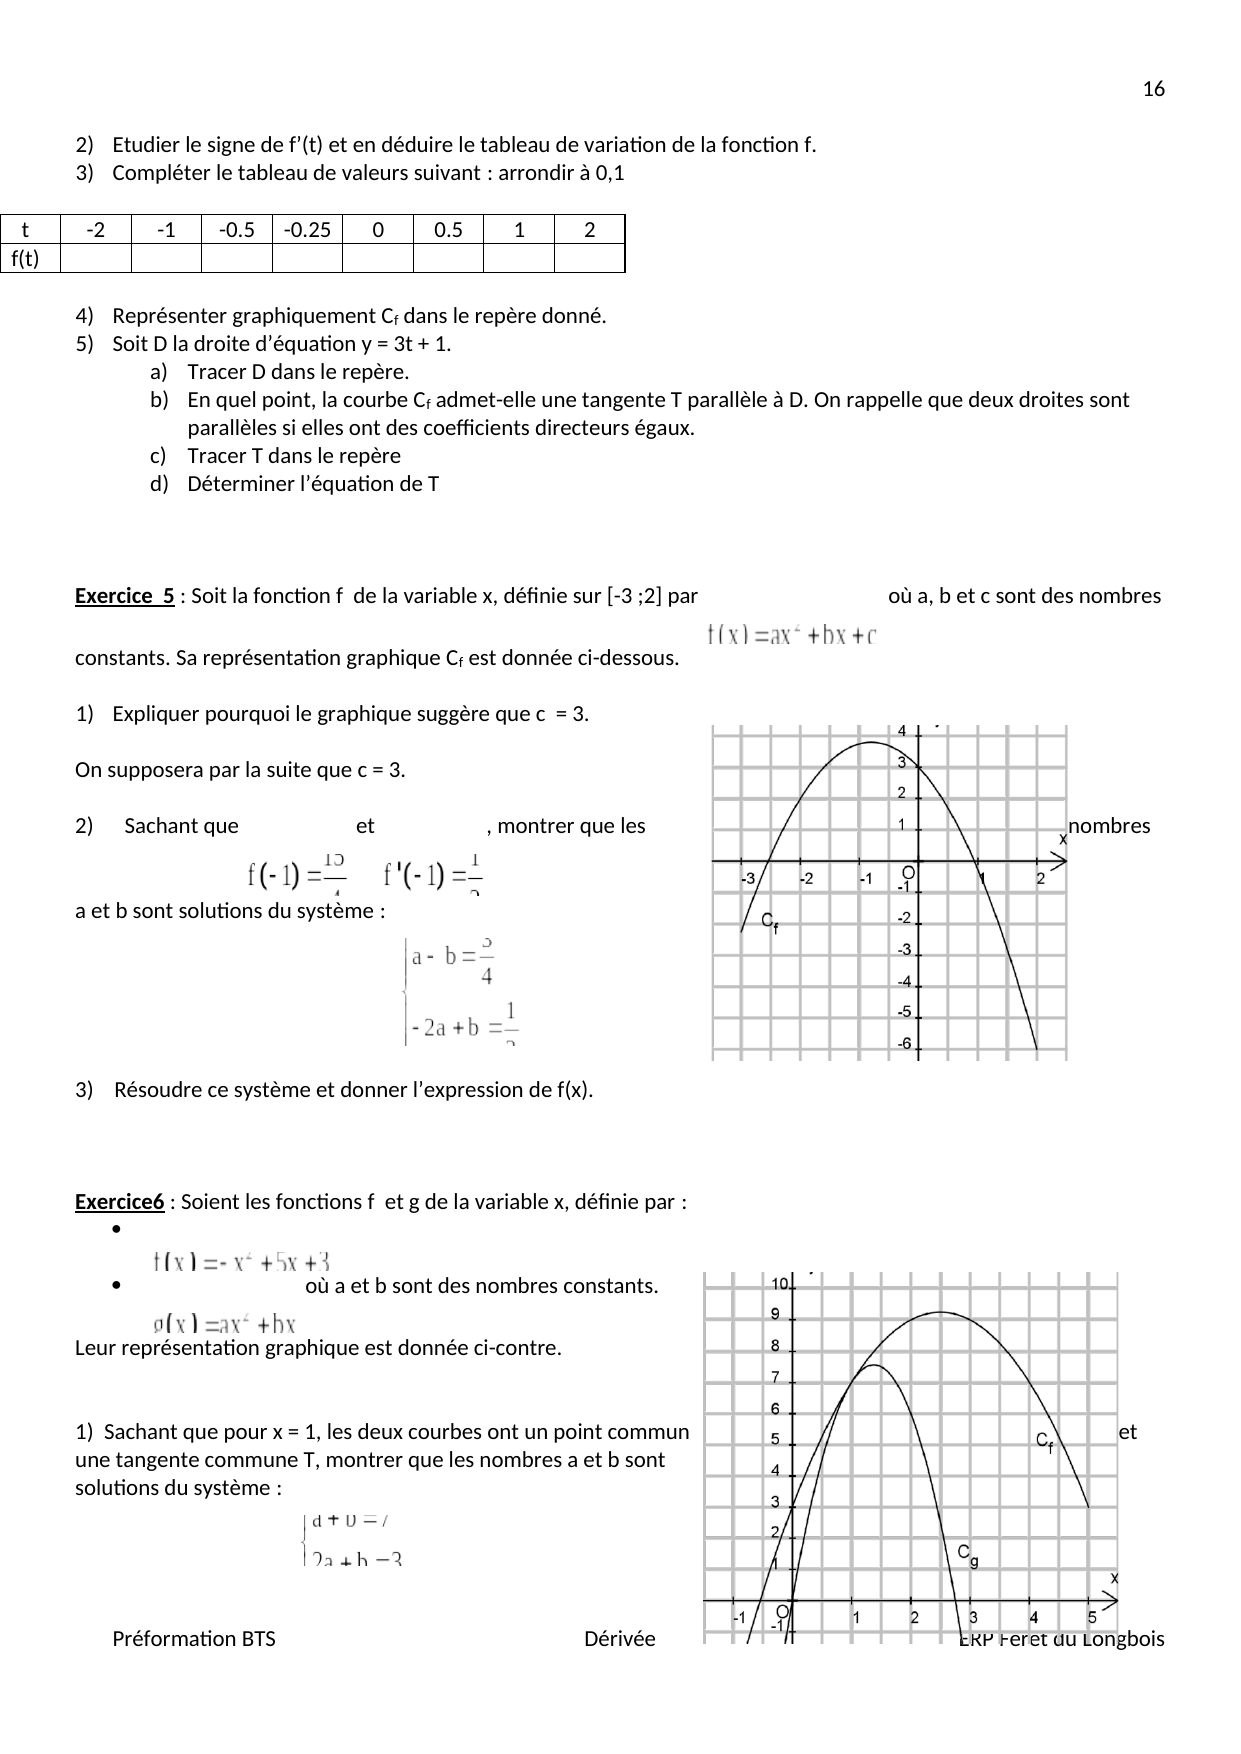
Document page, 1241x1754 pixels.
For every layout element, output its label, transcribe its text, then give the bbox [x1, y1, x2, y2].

table_header -1 [132, 215, 201, 243]
text Leur représentation graphique est donnée ci-contre. [75, 1333, 703, 1361]
list Soit D la droite d’équation y = 3t + 1. [75, 329, 1165, 357]
table_cell [132, 244, 201, 272]
table_header 0 [343, 215, 413, 243]
text 1) Sachant que pour x = 1, les deux courbes ont un point commun et une tangente commune T, montrer que les nombres a et b sont solutions du système : [1119, 1417, 1165, 1566]
list Représenter graphiquement Cf dans le repère donné. [75, 301, 1165, 329]
list où a et b sont des nombres constants. [112, 1271, 1165, 1333]
table_cell [555, 244, 624, 272]
table_header 0.5 [414, 215, 483, 243]
text On supposera par la suite que c = 3. [75, 755, 711, 783]
table_cell [273, 244, 342, 272]
list Tracer T dans le repère [150, 441, 1165, 469]
table_header -2 [61, 215, 131, 243]
table_cell f(t) [1, 244, 60, 272]
text Exercice 5 : Soit la fonction f de la variable x, définie sur [-3 ;2] par où a, b et c sont des nombres constants. Sa représentation graphique Cf est donnée ci-dessous. [75, 581, 1165, 671]
list En quel point, la courbe Cf admet-elle une tangente T parallèle à D. On rappelle que deux droites sont parallèles si elles ont des coefficients directeurs égaux. [150, 385, 1165, 441]
text [1068, 755, 1165, 783]
table_header 2 [555, 215, 624, 243]
text 3) Résoudre ce système et donner l’expression de f(x). [75, 1075, 1165, 1103]
table_cell [61, 244, 131, 272]
table_cell [414, 244, 483, 272]
table_cell [484, 244, 554, 272]
table_header t [1, 215, 60, 243]
table_header 1 [484, 215, 554, 243]
table_cell [343, 244, 413, 272]
text 1) Sachant que pour x = 1, les deux courbes ont un point commun et une tangente commune T, montrer que les nombres a et b sont solutions du système : [75, 1417, 703, 1566]
table_cell [202, 244, 272, 272]
text [1119, 1333, 1165, 1361]
list Expliquer pourquoi le graphique suggère que c = 3. [75, 699, 1165, 727]
list Déterminer l’équation de T [150, 469, 1165, 497]
table_header -0.5 [202, 215, 272, 243]
table_header -0.25 [273, 215, 342, 243]
text 2) Sachant que et , montrer que les nombres a et b sont solutions du système : [1068, 811, 1165, 1046]
list Etudier le signe de f’(t) et en déduire le tableau de variation de la fonction f. [75, 130, 1165, 158]
text 2) Sachant que et , montrer que les nombres a et b sont solutions du système : [75, 811, 711, 1046]
list Compléter le tableau de valeurs suivant : arrondir à 0,1 [75, 158, 1165, 186]
text Exercice6 : Soient les fonctions f et g de la variable x, définie par : [75, 1187, 1165, 1215]
list Tracer D dans le repère. [150, 357, 1165, 385]
